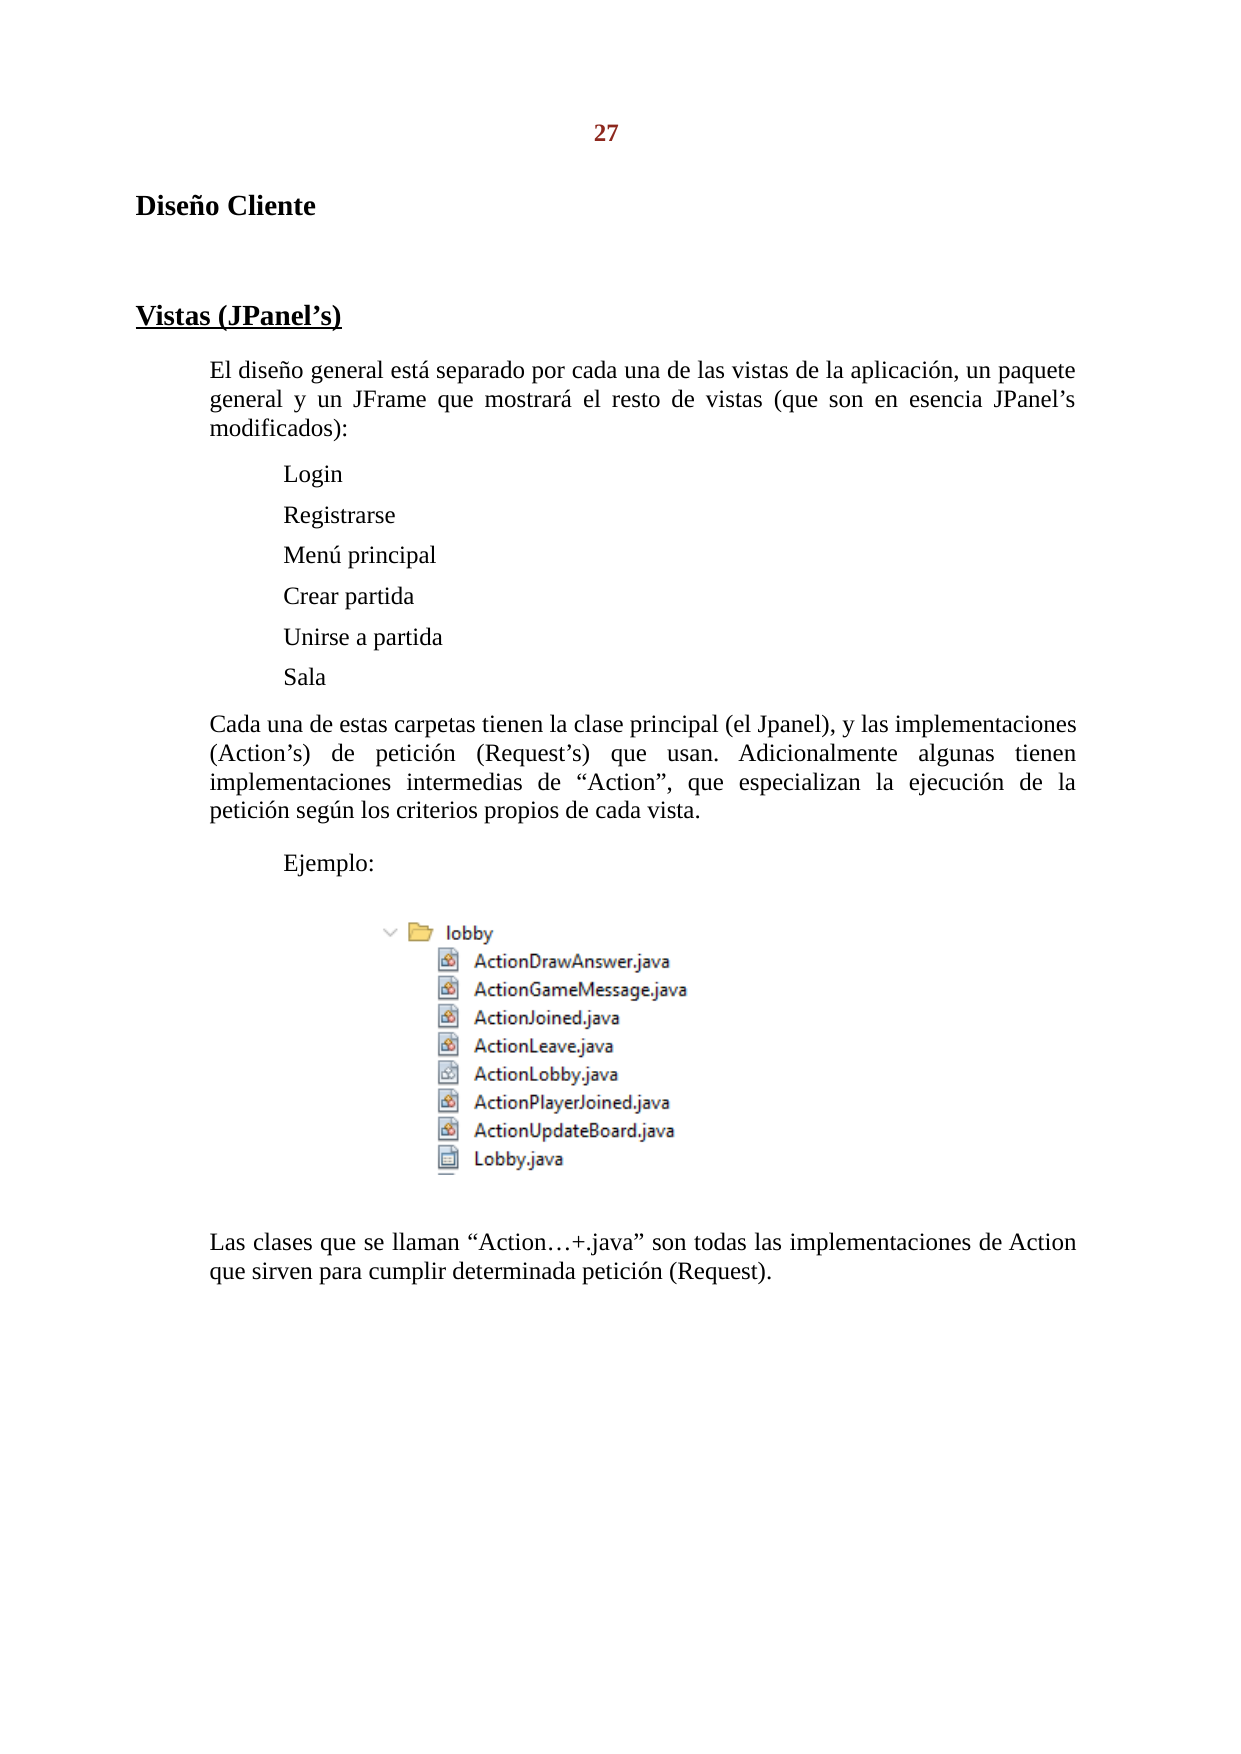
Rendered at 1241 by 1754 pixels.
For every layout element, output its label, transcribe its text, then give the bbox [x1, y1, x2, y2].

text Vistas (JPanel’s) [135, 298, 1077, 332]
text Crear partida [283, 581, 1077, 610]
text Cada una de estas carpetas tienen la clase principal (el Jpanel), y las implementaciones (Action’s) de petición (Request’s) que usan. Adicionalmente algunas tienen implementaciones intermedias de “Action”, que especializan la ejecución de la petición según los criterios propios de cada vista. [209, 709, 1077, 824]
text Diseño Cliente [135, 188, 1077, 222]
text Login [283, 459, 1077, 488]
text El diseño general está separado por cada una de las vistas de la aplicación, un paquete general y un JFrame que mostrará el resto de vistas (que son en esencia JPanel’s modificados): [209, 355, 1077, 442]
text Las clases que se llaman “Action…+.java” son todas las implementaciones de Action que sirven para cumplir determinada petición (Request). [209, 1227, 1077, 1284]
text Sala [283, 662, 1077, 691]
picture [371, 918, 697, 1175]
text Registrarse [283, 500, 1077, 529]
text Ejemplo: [283, 848, 1077, 877]
text Unirse a partida [283, 622, 1077, 651]
text Menú principal [283, 541, 1077, 569]
